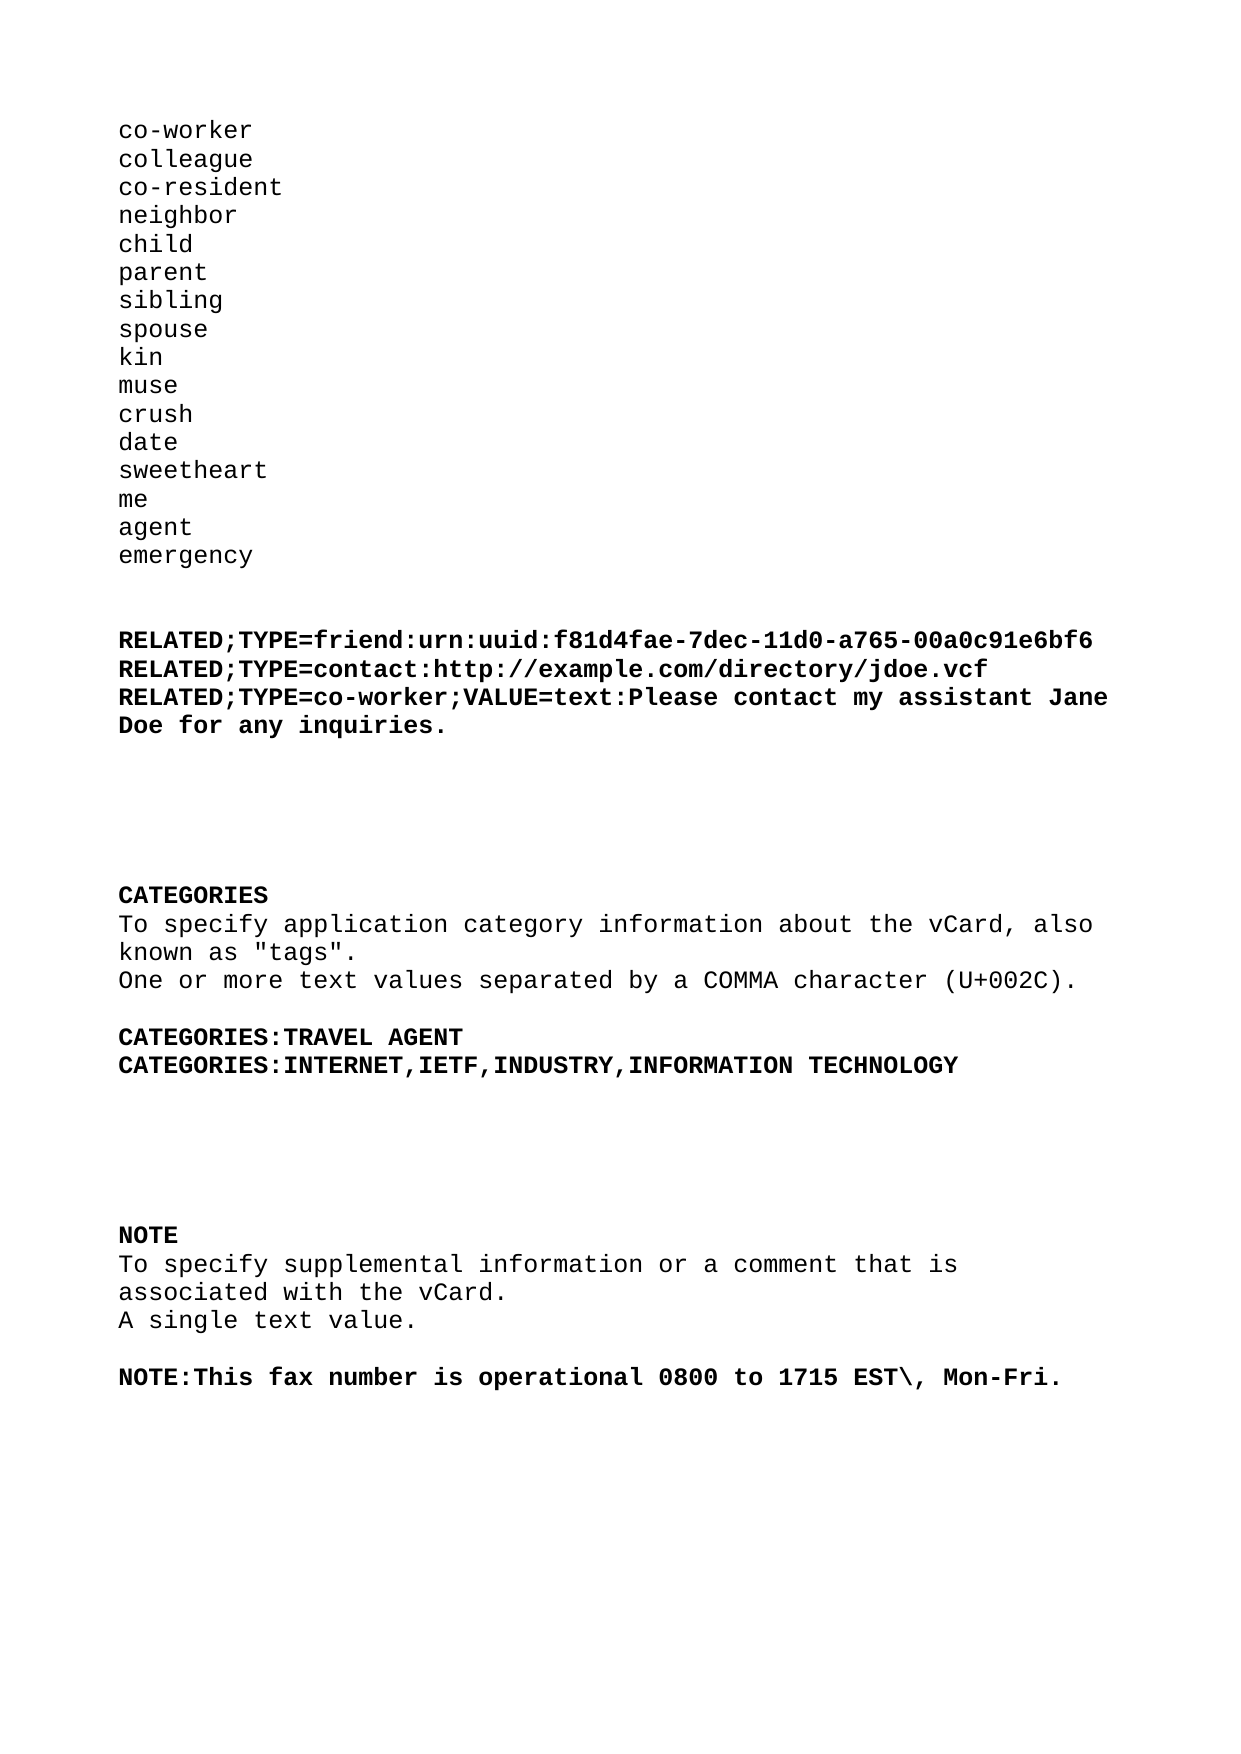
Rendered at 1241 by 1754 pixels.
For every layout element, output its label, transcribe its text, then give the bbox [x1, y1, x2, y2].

text co-resident [118, 175, 1122, 203]
text parent [118, 260, 1122, 288]
text spouse [118, 316, 1122, 345]
text crush [118, 401, 1122, 430]
text A single text value. [118, 1308, 1122, 1336]
text me [118, 486, 1122, 515]
text NOTE [118, 1223, 1122, 1251]
text To specify application category information about the vCard, also known as "tags". [118, 911, 1122, 968]
text CATEGORIES [118, 883, 1122, 911]
text muse [118, 373, 1122, 401]
text colleague [118, 146, 1122, 175]
text RELATED;TYPE=co-worker;VALUE=text:Please contact my assistant Jane [118, 685, 1122, 713]
text co-worker [118, 118, 1122, 146]
text One or more text values separated by a COMMA character (U+002C). [118, 968, 1122, 996]
text agent [118, 515, 1122, 543]
text date [118, 430, 1122, 458]
text sweetheart [118, 458, 1122, 486]
text neighbor [118, 203, 1122, 231]
text NOTE:This fax number is operational 0800 to 1715 EST\, Mon-Fri. [118, 1365, 1122, 1393]
text CATEGORIES:INTERNET,IETF,INDUSTRY,INFORMATION TECHNOLOGY [118, 1053, 1122, 1081]
text child [118, 231, 1122, 260]
text kin [118, 345, 1122, 373]
text RELATED;TYPE=contact:http://example.com/directory/jdoe.vcf [118, 656, 1122, 685]
text emergency [118, 543, 1122, 571]
text CATEGORIES:TRAVEL AGENT [118, 1025, 1122, 1053]
text Doe for any inquiries. [118, 713, 1122, 741]
text RELATED;TYPE=friend:urn:uuid:f81d4fae-7dec-11d0-a765-00a0c91e6bf6 [118, 628, 1122, 656]
text sibling [118, 288, 1122, 316]
text To specify supplemental information or a comment that is associated with the vCard. [118, 1251, 1122, 1308]
